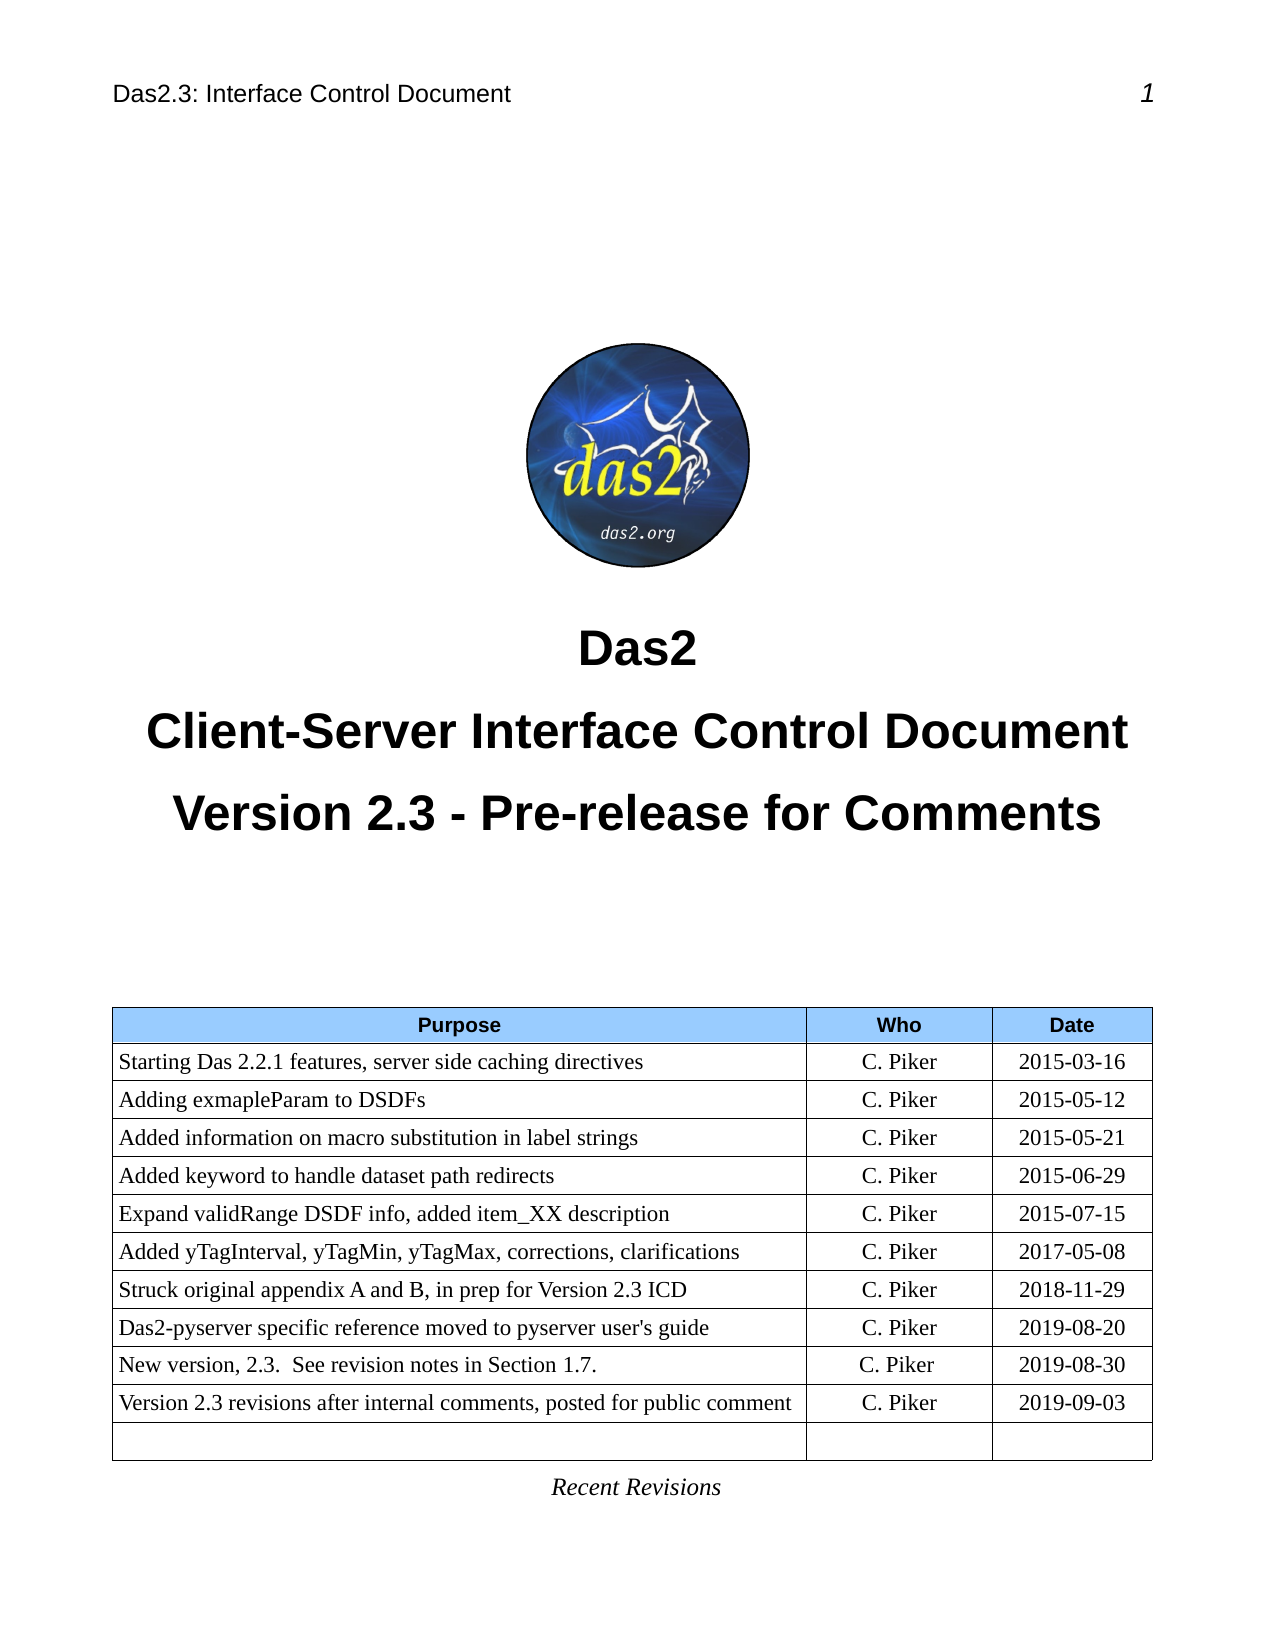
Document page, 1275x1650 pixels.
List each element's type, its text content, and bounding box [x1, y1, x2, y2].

table_cell 2019-09-03 [993, 1385, 1152, 1422]
table_cell 2015-05-12 [993, 1081, 1152, 1118]
table_cell 2015-03-16 [993, 1044, 1152, 1080]
table_cell 2018-11-29 [993, 1271, 1152, 1308]
table_cell 2017-05-08 [993, 1233, 1152, 1270]
table_cell C. Piker [807, 1271, 992, 1308]
table_cell Expand validRange DSDF info, added item_XX description [113, 1195, 806, 1232]
table_cell 2015-06-29 [993, 1157, 1152, 1194]
table_cell Starting Das 2.2.1 features, server side caching directives [113, 1044, 806, 1080]
table_header Purpose [113, 1008, 806, 1042]
table_cell C. Piker [807, 1309, 992, 1346]
table_cell 2015-05-21 [993, 1119, 1152, 1156]
table_cell New version, 2.3. See revision notes in Section 1.7. [113, 1347, 806, 1384]
table_cell C. Piker [807, 1347, 992, 1384]
table_cell C. Piker [807, 1157, 992, 1194]
table_header Who [807, 1008, 992, 1042]
table_cell [993, 1423, 1152, 1459]
table_cell C. Piker [807, 1195, 992, 1232]
picture [525, 342, 750, 568]
table_cell C. Piker [807, 1119, 992, 1156]
table_cell 2015-07-15 [993, 1195, 1152, 1232]
table_cell Adding exmapleParam to DSDFs [113, 1081, 806, 1118]
table_cell C. Piker [807, 1044, 992, 1080]
table_cell Das2-pyserver specific reference moved to pyserver user's guide [113, 1309, 806, 1346]
table_cell 2019-08-30 [993, 1347, 1152, 1384]
table_cell Version 2.3 revisions after internal comments, posted for public comment [113, 1385, 806, 1422]
title Client-Server Interface Control Document [112, 701, 1162, 758]
table_cell 2019-08-20 [993, 1309, 1152, 1346]
table_cell [113, 1423, 806, 1459]
table_cell Struck original appendix A and B, in prep for Version 2.3 ICD [113, 1271, 806, 1308]
table_cell Added information on macro substitution in label strings [113, 1119, 806, 1156]
title Version 2.3 - Pre-release for Comments [112, 783, 1162, 841]
title Das2 [112, 618, 1162, 676]
table_cell C. Piker [807, 1385, 992, 1422]
table_cell [807, 1423, 992, 1459]
table_cell Added keyword to handle dataset path redirects [113, 1157, 806, 1194]
table_cell Added yTagInterval, yTagMin, yTagMax, corrections, clarifications [113, 1233, 806, 1270]
table_cell C. Piker [807, 1081, 992, 1118]
text Recent Revisions [112, 1472, 1162, 1501]
table_header Date [993, 1008, 1152, 1042]
table_cell C. Piker [807, 1233, 992, 1270]
